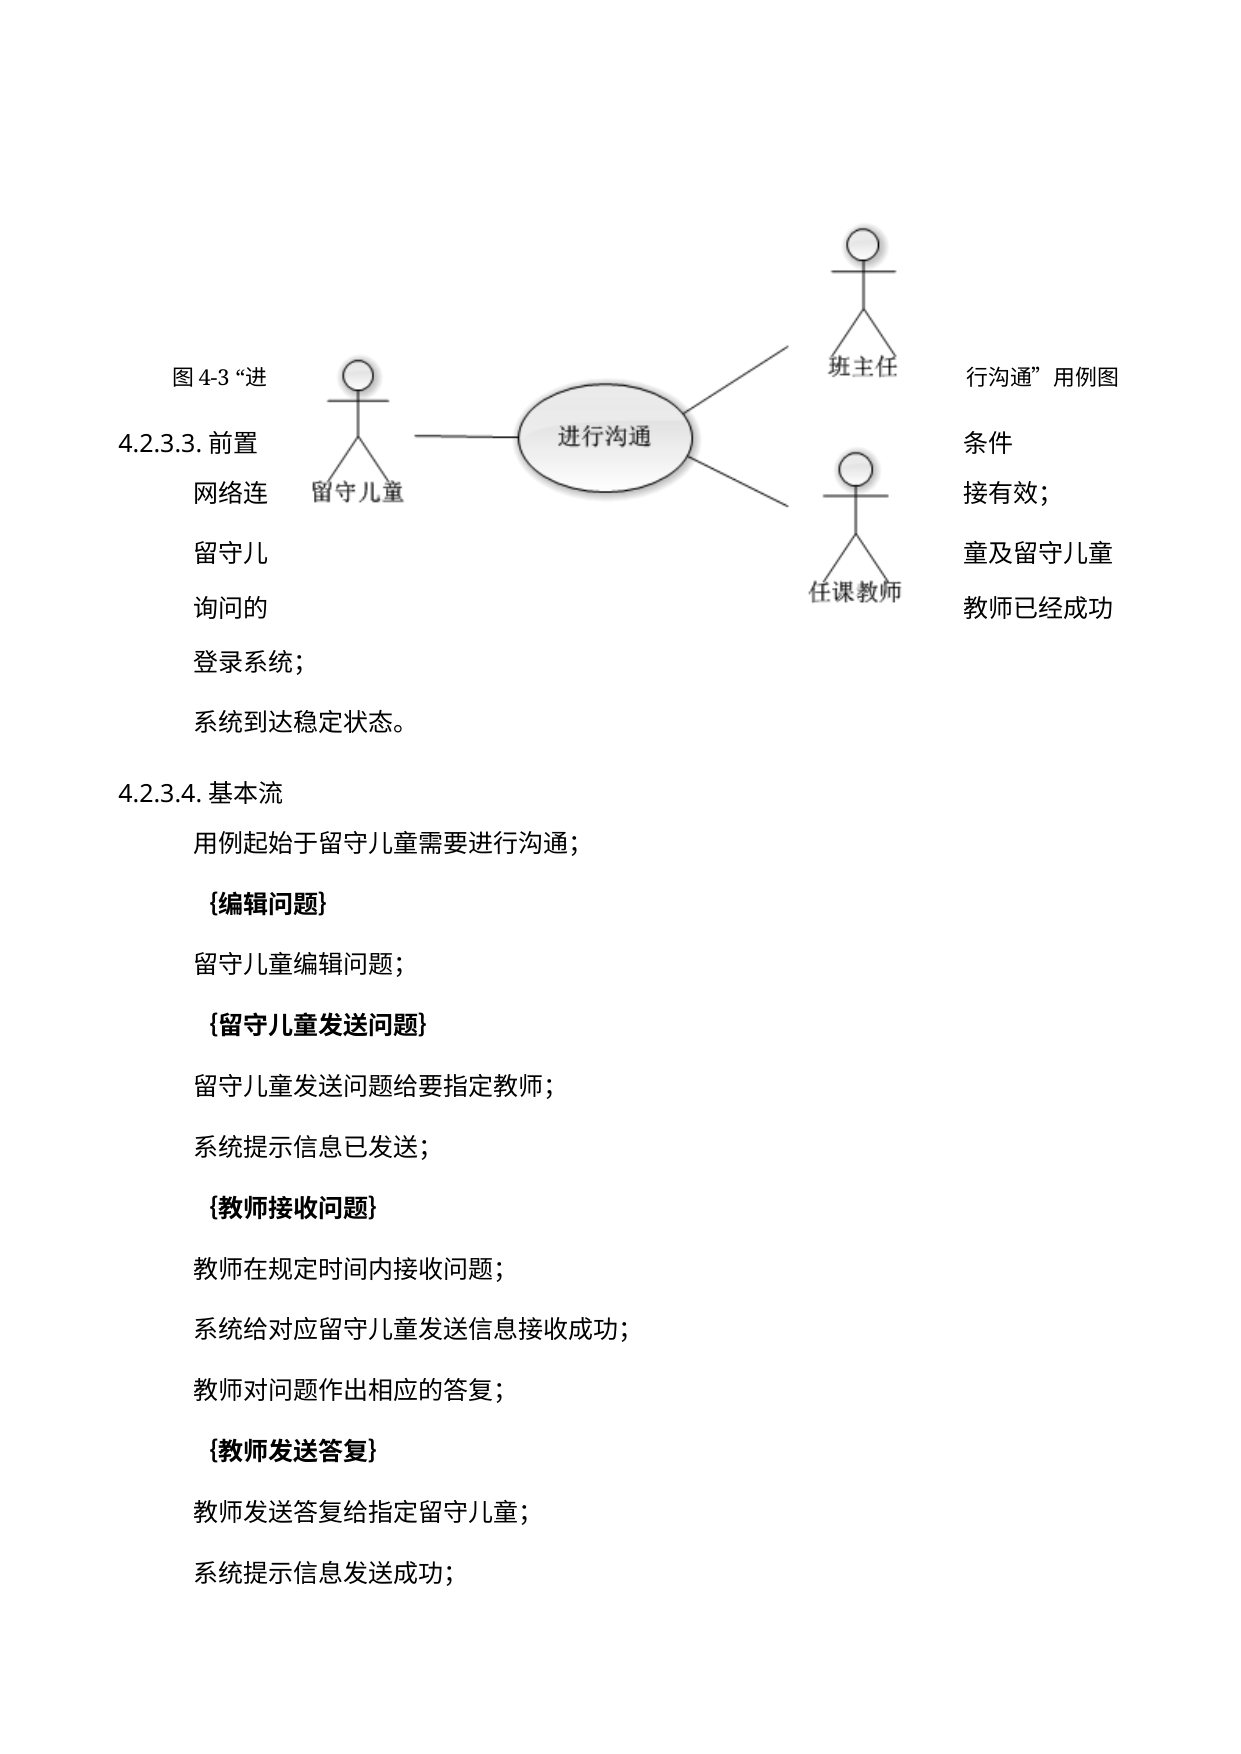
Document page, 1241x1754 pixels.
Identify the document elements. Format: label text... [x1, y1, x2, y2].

list 系统提示信息发送成功； [156, 1553, 1122, 1589]
list 留守儿童发送问题给要指定教师； [156, 1067, 1122, 1103]
list ｛教师接收问题｝ [156, 1188, 1122, 1224]
list 网络连 [156, 473, 277, 509]
subtitle 前置条件 [964, 424, 1122, 460]
list 教师在规定时间内接收问题； [156, 1249, 1122, 1285]
text 图4-3 “进 [118, 360, 277, 392]
list 系统给对应留守儿童发送信息接收成功； [156, 1310, 1122, 1346]
list ｛留守儿童发送问题｝ [156, 1006, 1122, 1042]
picture [277, 205, 964, 634]
list 留守儿童及留守儿童询问的教师已经成功登录系统； [156, 534, 1122, 679]
list 用例起始于留守儿童需要进行沟通； [156, 823, 1122, 859]
subtitle 前置条件 [118, 424, 277, 460]
list 系统到达稳定状态。 [156, 703, 1122, 739]
list 教师对问题作出相应的答复； [156, 1371, 1122, 1407]
list 系统提示信息已发送； [156, 1127, 1122, 1164]
list ｛教师发送答复｝ [156, 1432, 1122, 1468]
subtitle 基本流 [118, 773, 1122, 809]
list 留守儿童编辑问题； [156, 945, 1122, 981]
list 接有效； [964, 473, 1122, 509]
text 行沟通”用例图 [964, 360, 1122, 392]
list ｛编辑问题｝ [156, 884, 1122, 920]
list 教师发送答复给指定留守儿童； [156, 1492, 1122, 1529]
